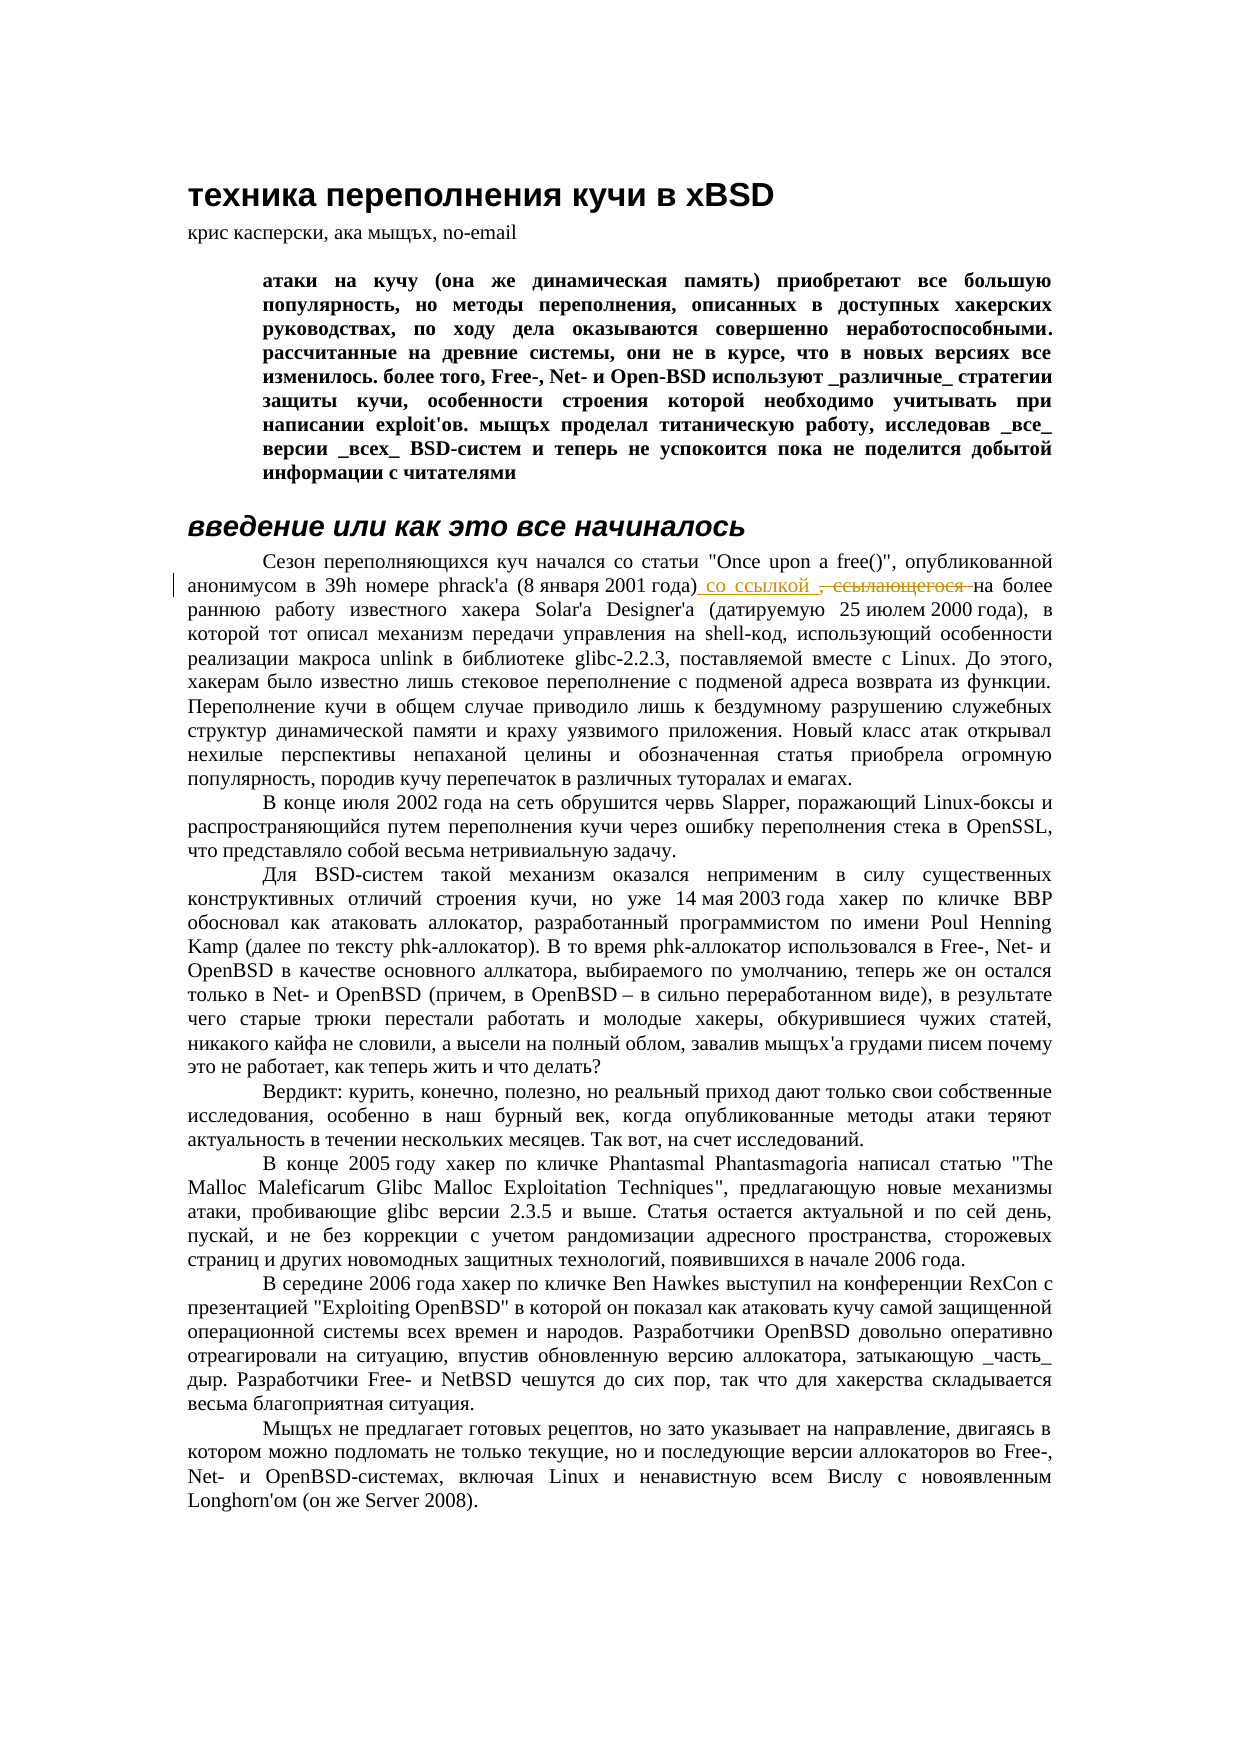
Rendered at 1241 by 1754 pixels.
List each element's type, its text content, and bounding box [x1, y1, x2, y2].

text Вердикт: курить, конечно, полезно, но реальный приход дают только свои собственные исследования, особенно в наш бурный век, когда опубликованные методы атаки теряют актуальность в течении нескольких месяцев. Так вот, на счет исследований. [187, 1078, 1053, 1151]
text атаки на кучу (она же динамическая память) приобретают все большую популярность, но методы переполнения, описанных в доступных хакерских руководствах, по ходу дела оказываются совершенно неработоспособными. рассчитанные на древние системы, они не в курсе, что в новых версиях все изменилось. более того, Free-, Net- и Open-BSD используют _различные_ стратегии защиты кучи, особенности строения которой необходимо учитывать при написании exploit'ов. мыщъх проделал титаническую работу, исследовав _все_ версии _всех_ BSD-систем и теперь не успокоится пока не поделится добытой информации с читателями [262, 268, 1053, 484]
text В конце июля 2002 года на сеть обрушится червь Slapper, поражающий Linux-боксы и распространяющийся путем переполнения кучи через ошибку переполнения стека в OpenSSL, что представляло собой весьма нетривиальную задачу. [187, 790, 1053, 862]
text В конце 2005 году хакер по кличке Phantasmal Phantasmagoria написал статью "The Malloc Maleficarum Glibc Malloc Exploitation Techniques", предлагающую новые механизмы атаки, пробивающие glibc версии 2.3.5 и выше. Статья остается актуальной и по сей день, пускай, и не без коррекции с учетом рандомизации адресного пространства, сторожевых страниц и других новомодных защитных технологий, появившихся в начале 2006 года. [187, 1151, 1053, 1271]
subtitle введение или как это все начиналось [187, 509, 1053, 543]
text крис касперски, ака мыщъх, no-email [187, 220, 1053, 244]
text Мыщъх не предлагает готовых рецептов, но зато указывает на направление, двигаясь в котором можно подломать не только текущие, но и последующие версии аллокаторов во Free-, Net- и OpenBSD-системах, включая Linux и ненавистную всем Вислу с новоявленным Longhorn'ом (он же Server 2008). [187, 1415, 1053, 1512]
text Для BSD-систем такой механизм оказался неприменим в силу существенных конструктивных отличий строения кучи, но уже 14 мая 2003 года хакер по кличке BBP обосновал как атаковать аллокатор, разработанный программистом по имени Poul Henning Kamp (далее по тексту phk-аллокатор). В то время phk-аллокатор использовался в Free-, Net- и OpenBSD в качестве основного аллкатора, выбираемого по умолчанию, теперь же он остался только в Net- и OpenBSD (причем, в OpenBSD – в сильно переработанном виде), в результате чего старые трюки перестали работать и молодые хакеры, обкурившиеся чужих статей, никакого кайфа не словили, а высели на полный облом, завалив мыщъх'а грудами писем почему это не работает, как теперь жить и что делать? [187, 862, 1053, 1078]
text Сезон переполняющихся куч начался со статьи "Once upon a free()", опубликованной анонимусом в 39h номере phrack'а (8 января 2001 года) со ссылкой на более раннюю работу известного хакера Solar'а Designer'а (датируемую 25 июлем 2000 года), в которой тот описал механизм передачи управления на shell-код, использующий особенности реализации макроса unlink в библиотеке glibc-2.2.3, поставляемой вместе с Linux. До этого, хакерам было известно лишь стековое переполнение с подменой адреса возврата из функции. Переполнение кучи в общем случае приводило лишь к бездумному разрушению служебных структур динамической памяти и краху уязвимого приложения. Новый класс атак открывал нехилые перспективы непаханой целины и обозначенная статья приобрела огромную популярность, породив кучу перепечаток в различных туторалах и емагах. [187, 549, 1053, 790]
subtitle техника переполнения кучи в xBSD [187, 175, 1053, 213]
text В середине 2006 года хакер по кличке Ben Hawkes выступил на конференции RexCon с презентацией "Exploiting OpenBSD" в которой он показал как атаковать кучу самой защищенной операционной системы всех времен и народов. Разработчики OpenBSD довольно оперативно отреагировали на ситуацию, впустив обновленную версию аллокатора, затыкающую _часть_ дыр. Разработчики Free- и NetBSD чешутся до сих пор, так что для хакерства складывается весьма благоприятная ситуация. [187, 1271, 1053, 1415]
